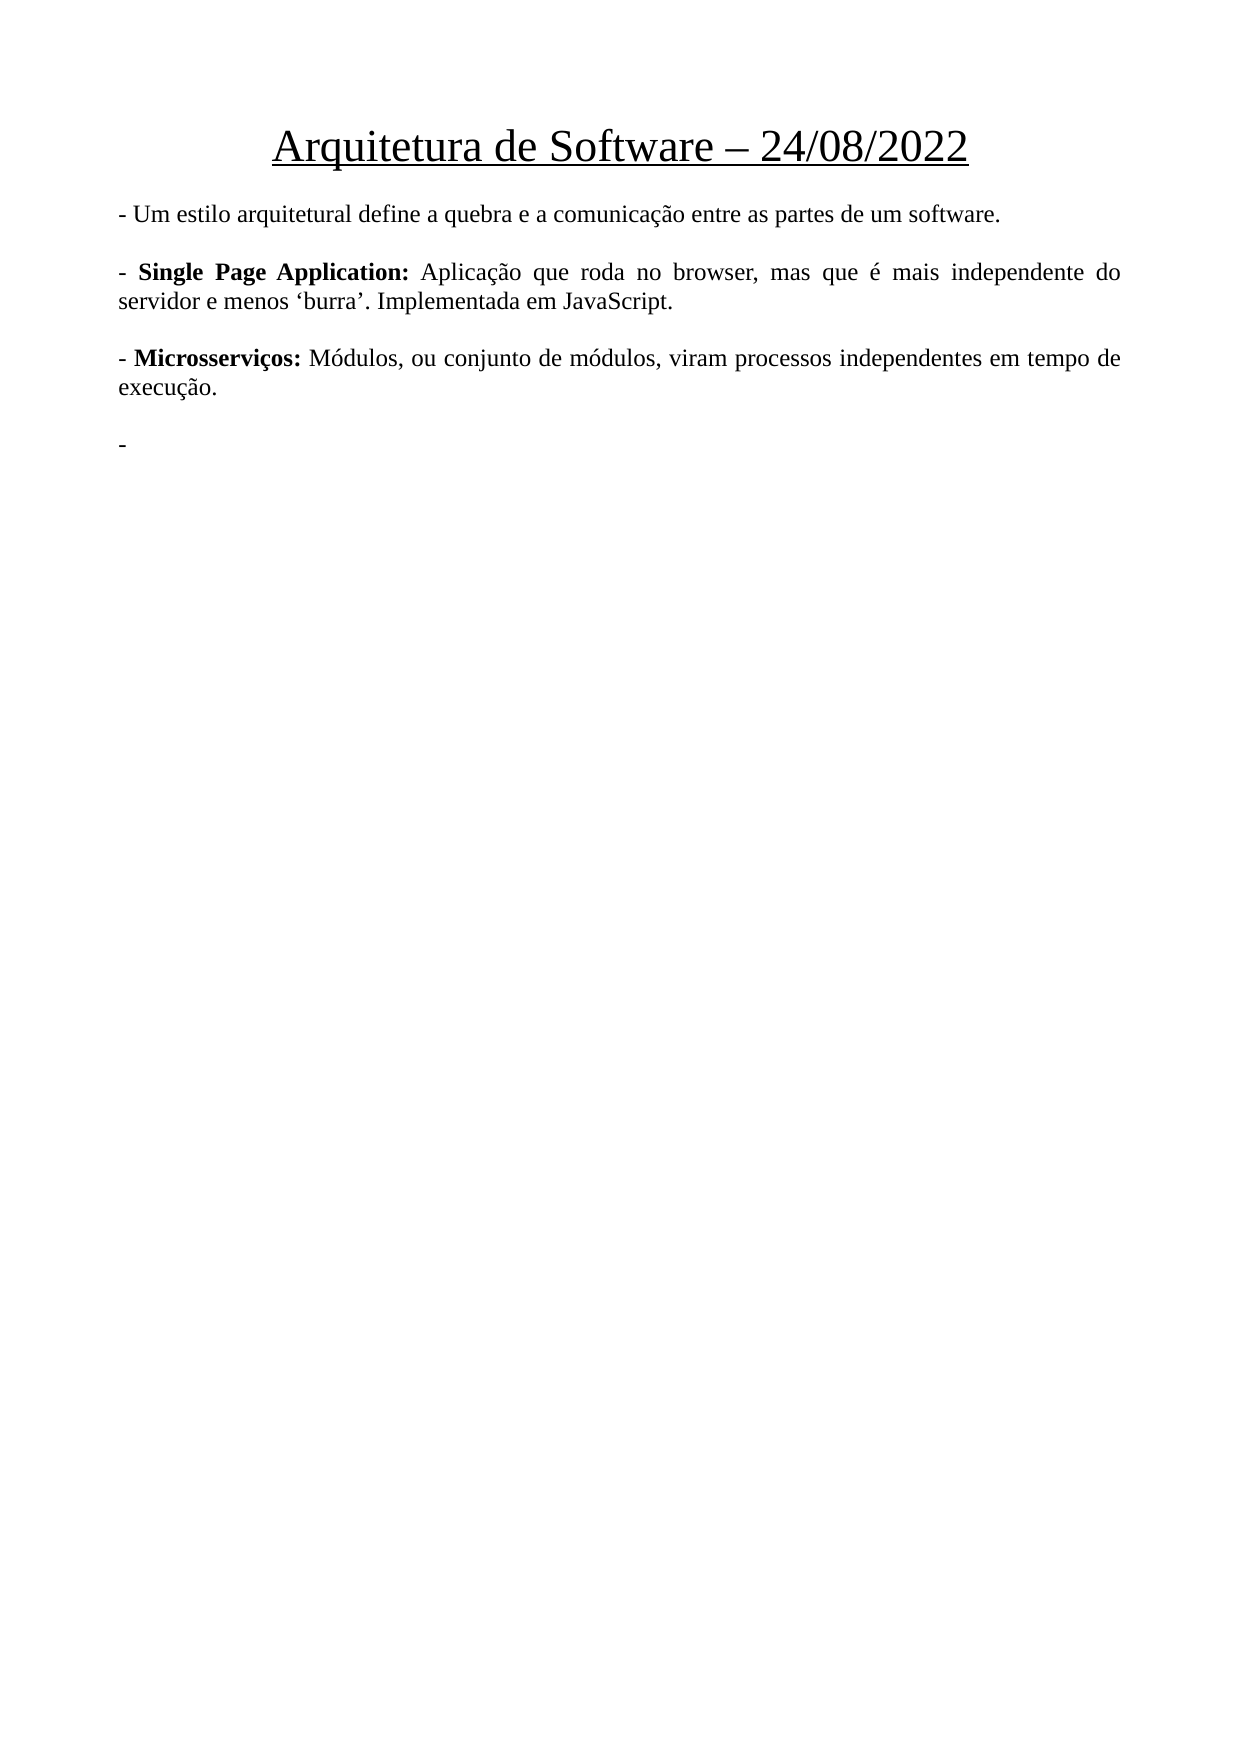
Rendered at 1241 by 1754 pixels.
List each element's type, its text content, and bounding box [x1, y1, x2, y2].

text - Single Page Application: Aplicação que roda no browser, mas que é mais independente do servidor e menos ‘burra’. Implementada em JavaScript. [118, 257, 1122, 314]
text Arquitetura de Software – 24/08/2022 [118, 118, 1122, 171]
text - Um estilo arquitetural define a quebra e a comunicação entre as partes de um software. [118, 199, 1122, 228]
text - [118, 429, 1122, 458]
text - Microsserviços: Módulos, ou conjunto de módulos, viram processos independentes em tempo de execução. [118, 343, 1122, 401]
